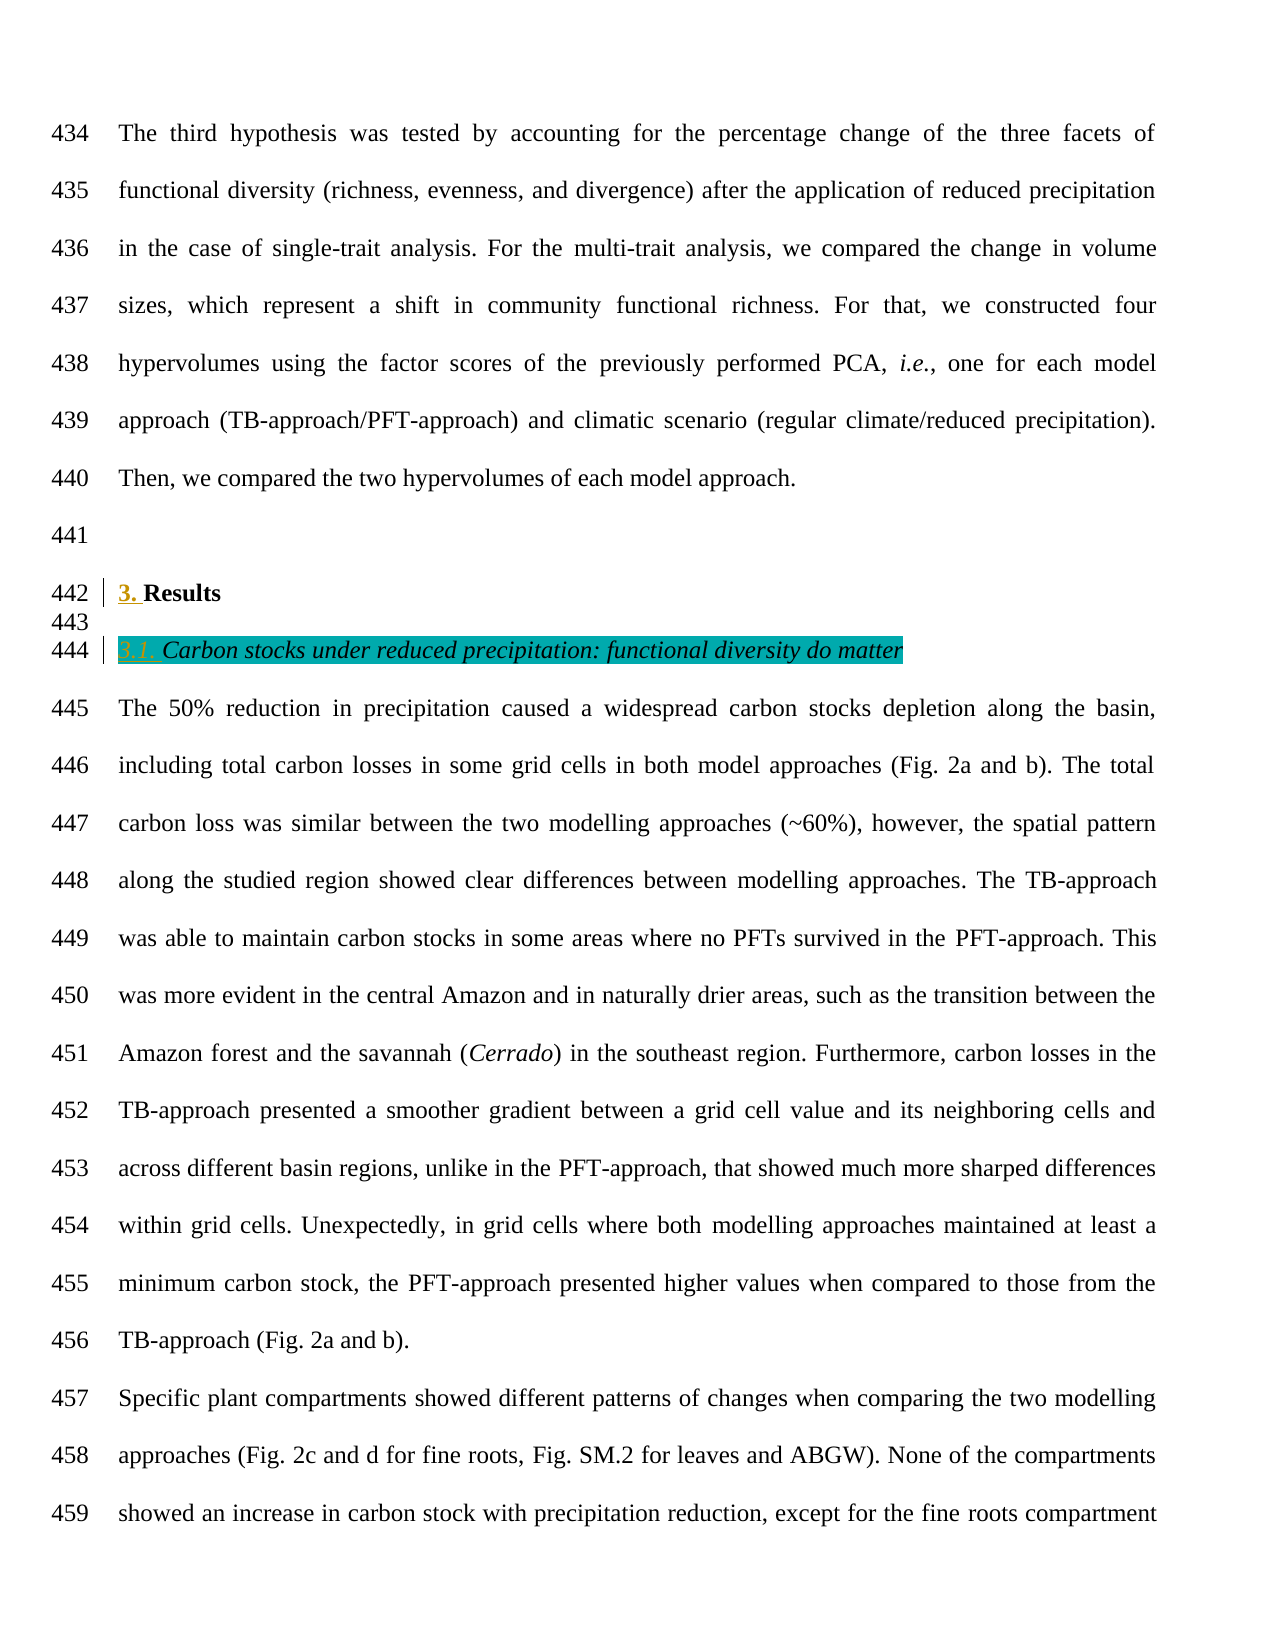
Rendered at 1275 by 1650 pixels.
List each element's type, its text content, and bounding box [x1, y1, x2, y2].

text The 50% reduction in precipitation caused a widespread carbon stocks depletion along the basin, including total carbon losses in some grid cells in both model approaches (Fig. 2a and b). The total carbon loss was similar between the two modelling approaches (~60%), however, the spatial pattern along the studied region showed clear differences between modelling approaches. The TB-approach was able to maintain carbon stocks in some areas where no PFTs survived in the PFT-approach. This was more evident in the central Amazon and in naturally drier areas, such as the transition between the Amazon forest and the savannah (Cerrado) in the southeast region. Furthermore, carbon losses in the TB-approach presented a smoother gradient between a grid cell value and its neighboring cells and across different basin regions, unlike in the PFT-approach, that showed much more sharped differences within grid cells. Unexpectedly, in grid cells where both modelling approaches maintained at least a minimum carbon stock, the PFT-approach presented higher values when compared to those from the TB-approach (Fig. 2a and b). [118, 693, 1157, 1354]
text 3.1. Carbon stocks under reduced precipitation: functional diversity do matter [118, 636, 1157, 664]
text Specific plant compartments showed different patterns of changes when comparing the two modelling approaches (Fig. 2c and d for fine roots, Fig. SM.2 for leaves and ABGW). None of the compartments showed an increase in carbon stock with precipitation reduction, except for the fine roots compartment [118, 1383, 1157, 1527]
text The third hypothesis was tested by accounting for the percentage change of the three facets of functional diversity (richness, evenness, and divergence) after the application of reduced precipitation in the case of single-trait analysis. For the multi-trait analysis, we compared the change in volume sizes, which represent a shift in community functional richness. For that, we constructed four hypervolumes using the factor scores of the previously performed PCA, i.e., one for each model approach (TB-approach/PFT-approach) and climatic scenario (regular climate/reduced precipitation). Then, we compared the two hypervolumes of each model approach. [118, 118, 1157, 492]
text 3. Results [118, 578, 1157, 607]
